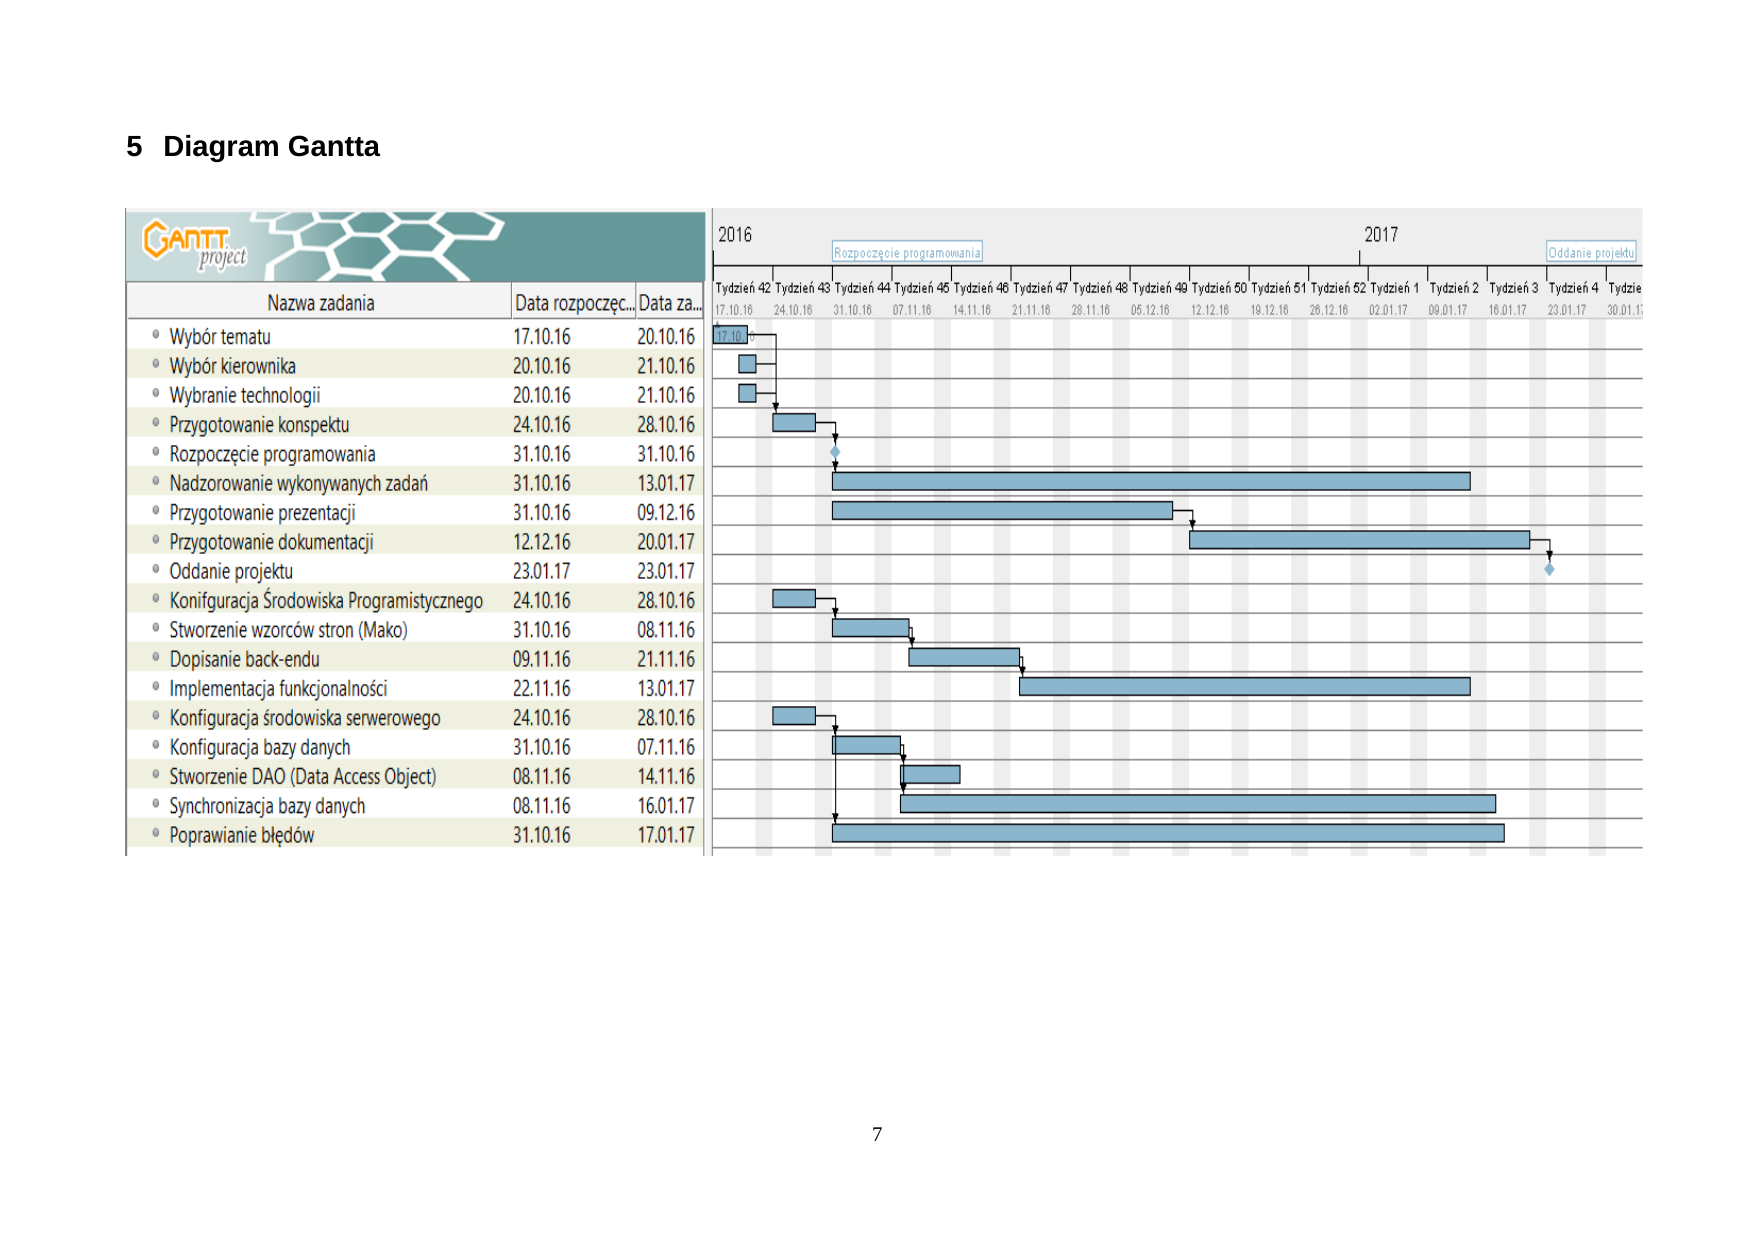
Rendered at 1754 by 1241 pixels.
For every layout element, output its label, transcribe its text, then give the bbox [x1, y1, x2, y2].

subtitle Diagram Gantta [118, 129, 1636, 162]
